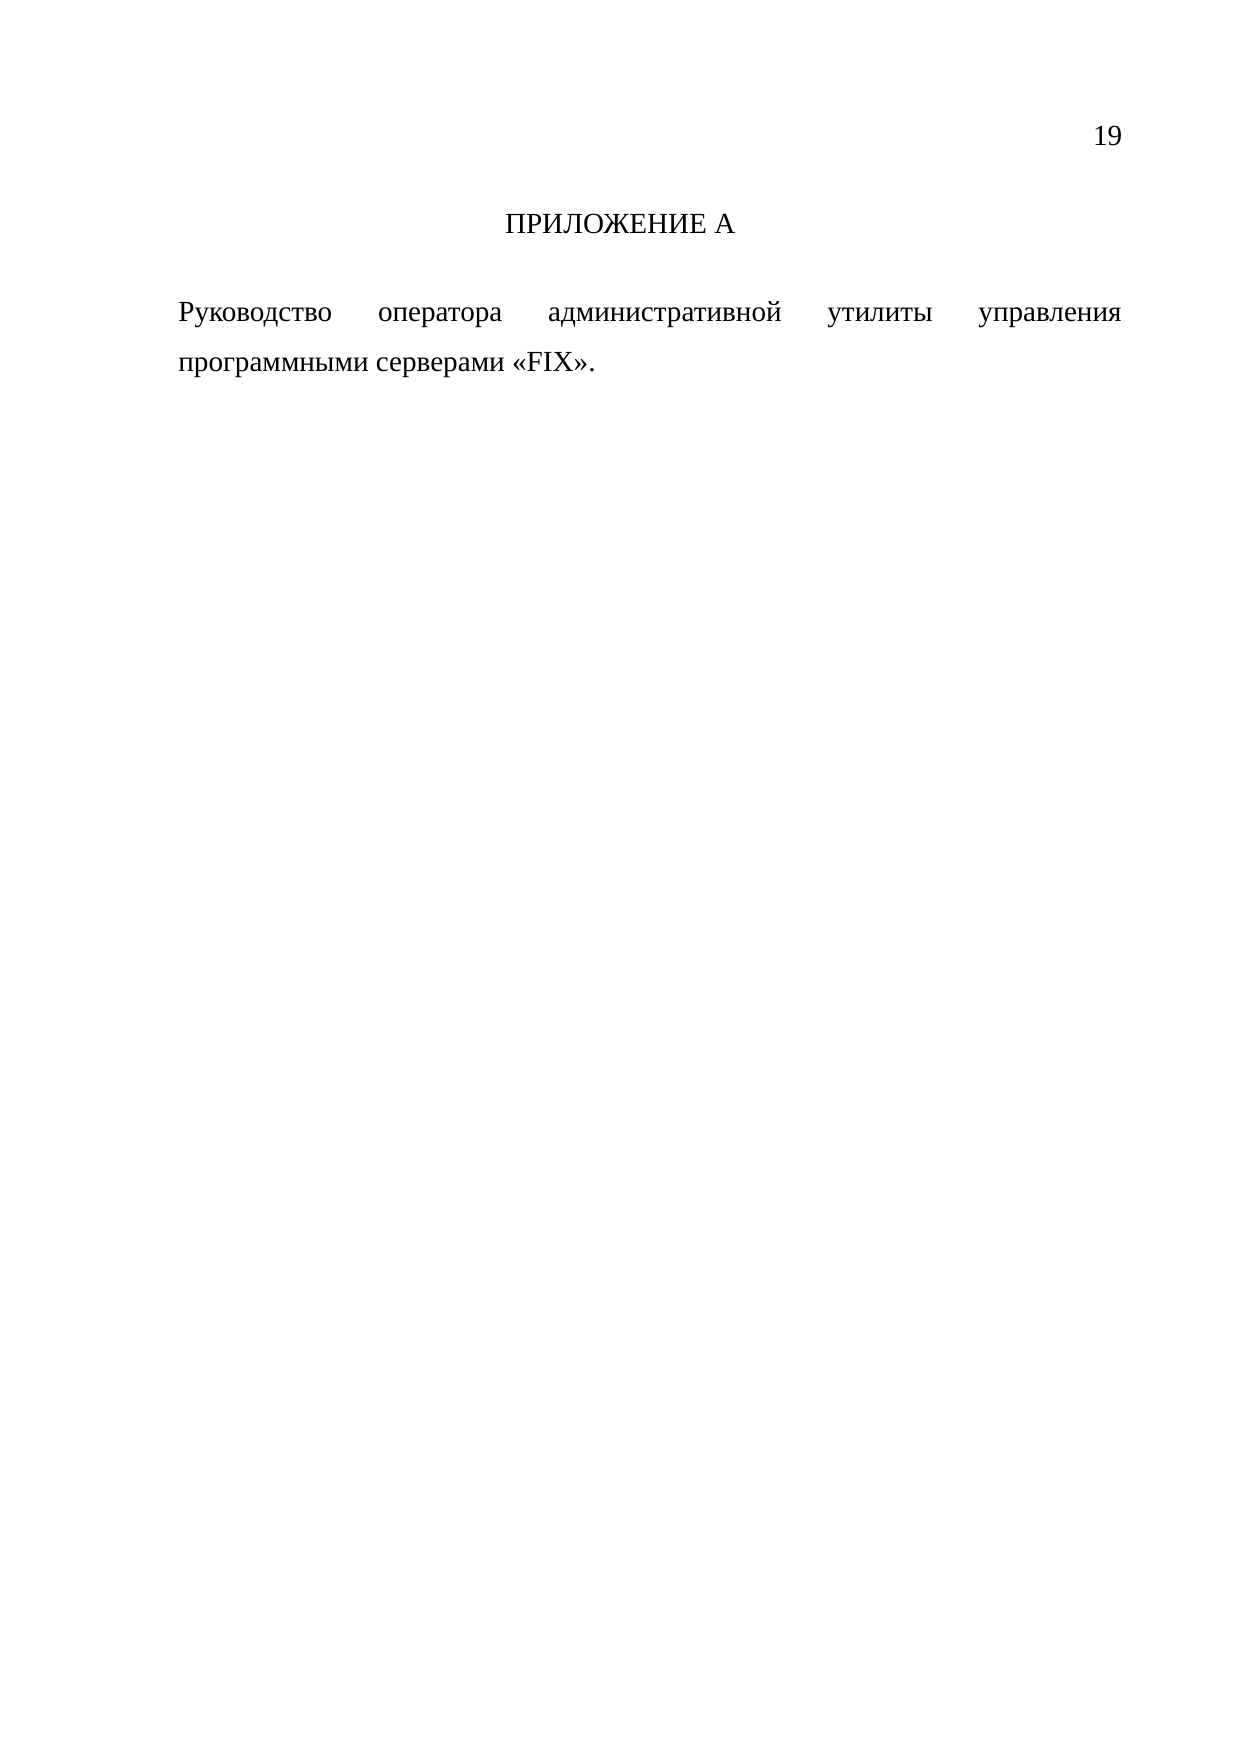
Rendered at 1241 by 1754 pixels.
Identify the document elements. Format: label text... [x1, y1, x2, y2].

subtitle ПРИЛОЖЕНИЕ А [118, 206, 1122, 240]
subtitle Руководство оператора административной утилиты управления программными серверами «FIX». [118, 294, 1122, 378]
